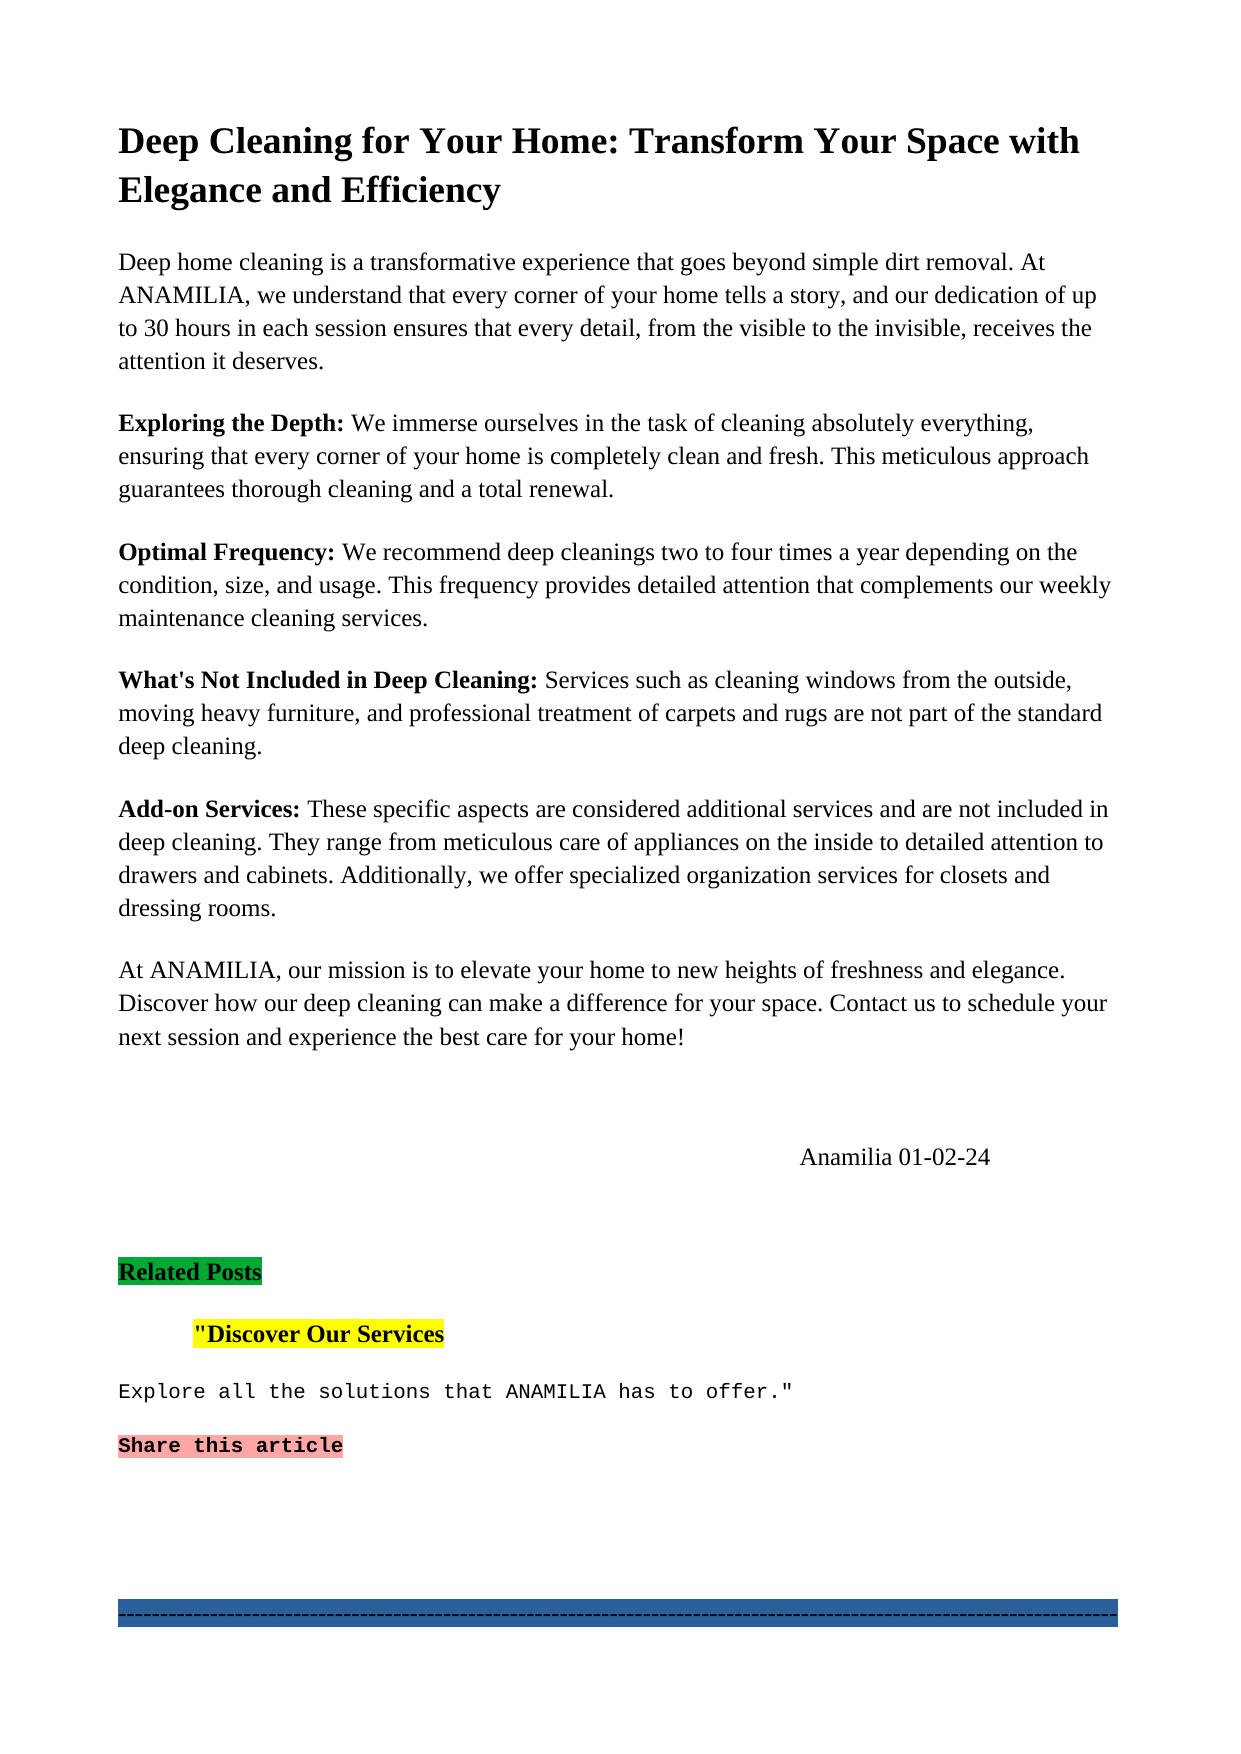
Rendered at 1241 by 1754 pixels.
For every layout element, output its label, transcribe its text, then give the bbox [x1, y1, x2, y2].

text What's Not Included in Deep Cleaning: Services such as cleaning windows from the outside, moving heavy furniture, and professional treatment of carpets and rugs are not part of the standard deep cleaning. [118, 665, 1122, 760]
text Share this article [118, 1435, 1122, 1458]
text At ANAMILIA, our mission is to elevate your home to new heights of freshness and elegance. Discover how our deep cleaning can make a difference for your space. Contact us to schedule your next session and experience the best care for your home! [118, 956, 1122, 1050]
text Anamilia 01-02-24 [118, 1142, 1122, 1170]
text Exploring the Depth: We immerse ourselves in the task of cleaning absolutely everything, ensuring that every corner of your home is completely clean and fresh. This meticulous approach guarantees thorough cleaning and a total renewal. [118, 408, 1122, 503]
text Related Posts [118, 1257, 1122, 1285]
text Deep home cleaning is a transformative experience that goes beyond simple dirt removal. At ANAMILIA, we understand that every corner of your home tells a story, and our dedication of up to 30 hours in each session ensures that every detail, from the visible to the invisible, receives the attention it deserves. [118, 247, 1122, 374]
text Add-on Services: These specific aspects are considered additional services and are not included in deep cleaning. They range from meticulous care of appliances on the inside to detailed attention to drawers and cabinets. Additionally, we offer specialized organization services for closets and dressing rooms. [118, 794, 1122, 922]
list "Discover Our Services [164, 1319, 1122, 1348]
text Optimal Frequency: We recommend deep cleanings two to four times a year depending on the condition, size, and usage. This frequency provides detailed attention that complements our weekly maintenance cleaning services. [118, 537, 1122, 632]
text Explore all the solutions that ANAMILIA has to offer." [118, 1382, 1122, 1405]
text ------------------------------------------------------------------------------------------------------------------------ [118, 1598, 1122, 1627]
text Deep Cleaning for Your Home: Transform Your Space with Elegance and Efficiency [118, 118, 1122, 211]
